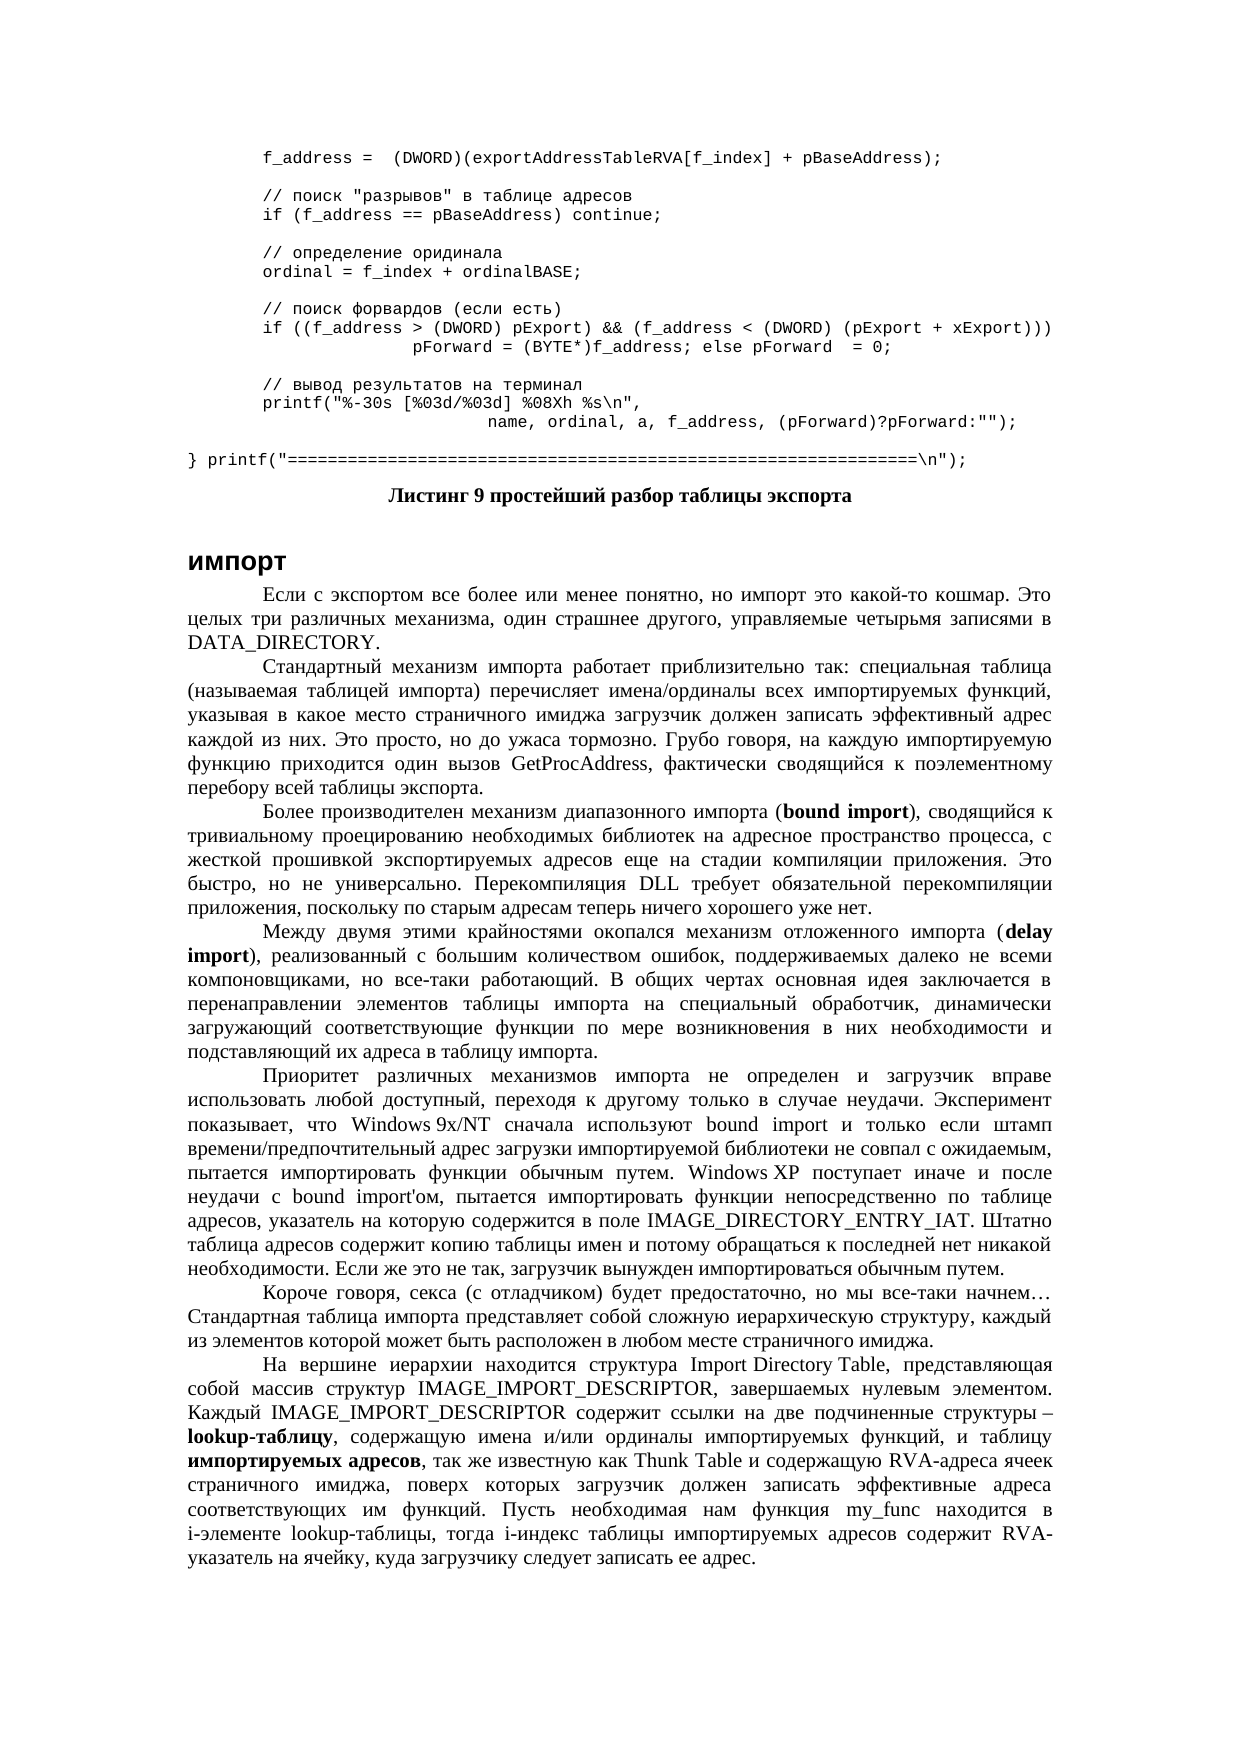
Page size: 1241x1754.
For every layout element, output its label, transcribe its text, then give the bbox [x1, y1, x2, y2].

text Если с экспортом все более или менее понятно, но импорт это какой-то кошмар. Это целых три различных механизма, один страшнее другого, управляемые четырьмя записями в DATA_DIRECTORY. [187, 582, 1053, 654]
text // поиск "разрывов" в таблице адресов [187, 188, 1053, 207]
text // поиск форвардов (если есть) [187, 301, 1053, 320]
text pForward = (BYTE*)f_address; else pForward = 0; [187, 338, 1053, 357]
text f_address = (DWORD)(exportAddressTableRVA[f_index] + pBaseAddress); [187, 150, 1053, 169]
text На вершине иерархии находится структура Import Directory Table, представляющая собой массив структур IMAGE_IMPORT_DESCRIPTOR, завершаемых нулевым элементом. Каждый IMAGE_IMPORT_DESCRIPTOR содержит ссылки на две подчиненные структуры – lookup-таблицу, содержащую имена и/или ординалы импортируемых функций, и таблицу импортируемых адресов, так же известную как Thunk Table и содержащую RVA-адреса ячеек страничного имиджа, поверх которых загрузчик должен записать эффективные адреса соответствующих им функций. Пусть необходимая нам функция my_func находится в i‑элементе lookup-таблицы, тогда i-индекс таблицы импортируемых адресов содержит RVA-указатель на ячейку, куда загрузчику следует записать ее адрес. [187, 1352, 1053, 1569]
text Между двумя этими крайностями окопался механизм отложенного импорта (delay import), реализованный с большим количеством ошибок, поддерживаемых далеко не всеми компоновщиками, но все-таки работающий. В общих чертах основная идея заключается в перенаправлении элементов таблицы импорта на специальный обработчик, динамически загружающий соответствующие функции по мере возникновения в них необходимости и подставляющий их адреса в таблицу импорта. [187, 919, 1053, 1063]
text ordinal = f_index + ordinalBASE; [187, 263, 1053, 282]
text printf("%-30s [%03d/%03d] %08Xh %s\n", [187, 395, 1053, 414]
text // определение оридинала [187, 244, 1053, 263]
text if (f_address == pBaseAddress) continue; [187, 207, 1053, 225]
text if ((f_address > (DWORD) pExport) && (f_address < (DWORD) (pExport + xExport))) [187, 320, 1053, 338]
text Более производителен механизм диапазонного импорта (bound import), сводящийся к тривиальному проецированию необходимых библиотек на адресное пространство процесса, с жесткой прошивкой экспортируемых адресов еще на стадии компиляции приложения. Это быстро, но не универсально. Перекомпиляция DLL требует обязательной перекомпиляции приложения, поскольку по старым адресам теперь ничего хорошего уже нет. [187, 799, 1053, 919]
text name, ordinal, a, f_address, (pForward)?pForward:""); [187, 414, 1053, 433]
text Листинг 9 простейший разбор таблицы экспорта [187, 483, 1053, 507]
text } printf("===============================================================\n"); [187, 452, 1053, 471]
subtitle импорт [187, 544, 1053, 576]
text Стандартный механизм импорта работает приблизительно так: специальная таблица (называемая таблицей импорта) перечисляет имена/ординалы всех импортируемых функций, указывая в какое место страничного имиджа загрузчик должен записать эффективный адрес каждой из них. Это просто, но до ужаса тормозно. Грубо говоря, на каждую импортируемую функцию приходится один вызов GetProcAddress, фактически сводящийся к поэлементному перебору всей таблицы экспорта. [187, 654, 1053, 799]
text Короче говоря, секса (с отладчиком) будет предостаточно, но мы все-таки начнем… Стандартная таблица импорта представляет собой сложную иерархическую структуру, каждый из элементов которой может быть расположен в любом месте страничного имиджа. [187, 1280, 1053, 1352]
text Приоритет различных механизмов импорта не определен и загрузчик вправе использовать любой доступный, переходя к другому только в случае неудачи. Эксперимент показывает, что Windows 9x/NT сначала используют bound import и только если штамп времени/предпочтительный адрес загрузки импортируемой библиотеки не совпал с ожидаемым, пытается импортировать функции обычным путем. Windows XP поступает иначе и после неудачи с bound import'ом, пытается импортировать функции непосредственно по таблице адресов, указатель на которую содержится в поле IMAGE_DIRECTORY_ENTRY_IAT. Штатно таблица адресов содержит копию таблицы имен и потому обращаться к последней нет никакой необходимости. Если же это не так, загрузчик вынужден импортироваться обычным путем. [187, 1063, 1053, 1280]
text // вывод результатов на терминал [187, 376, 1053, 395]
